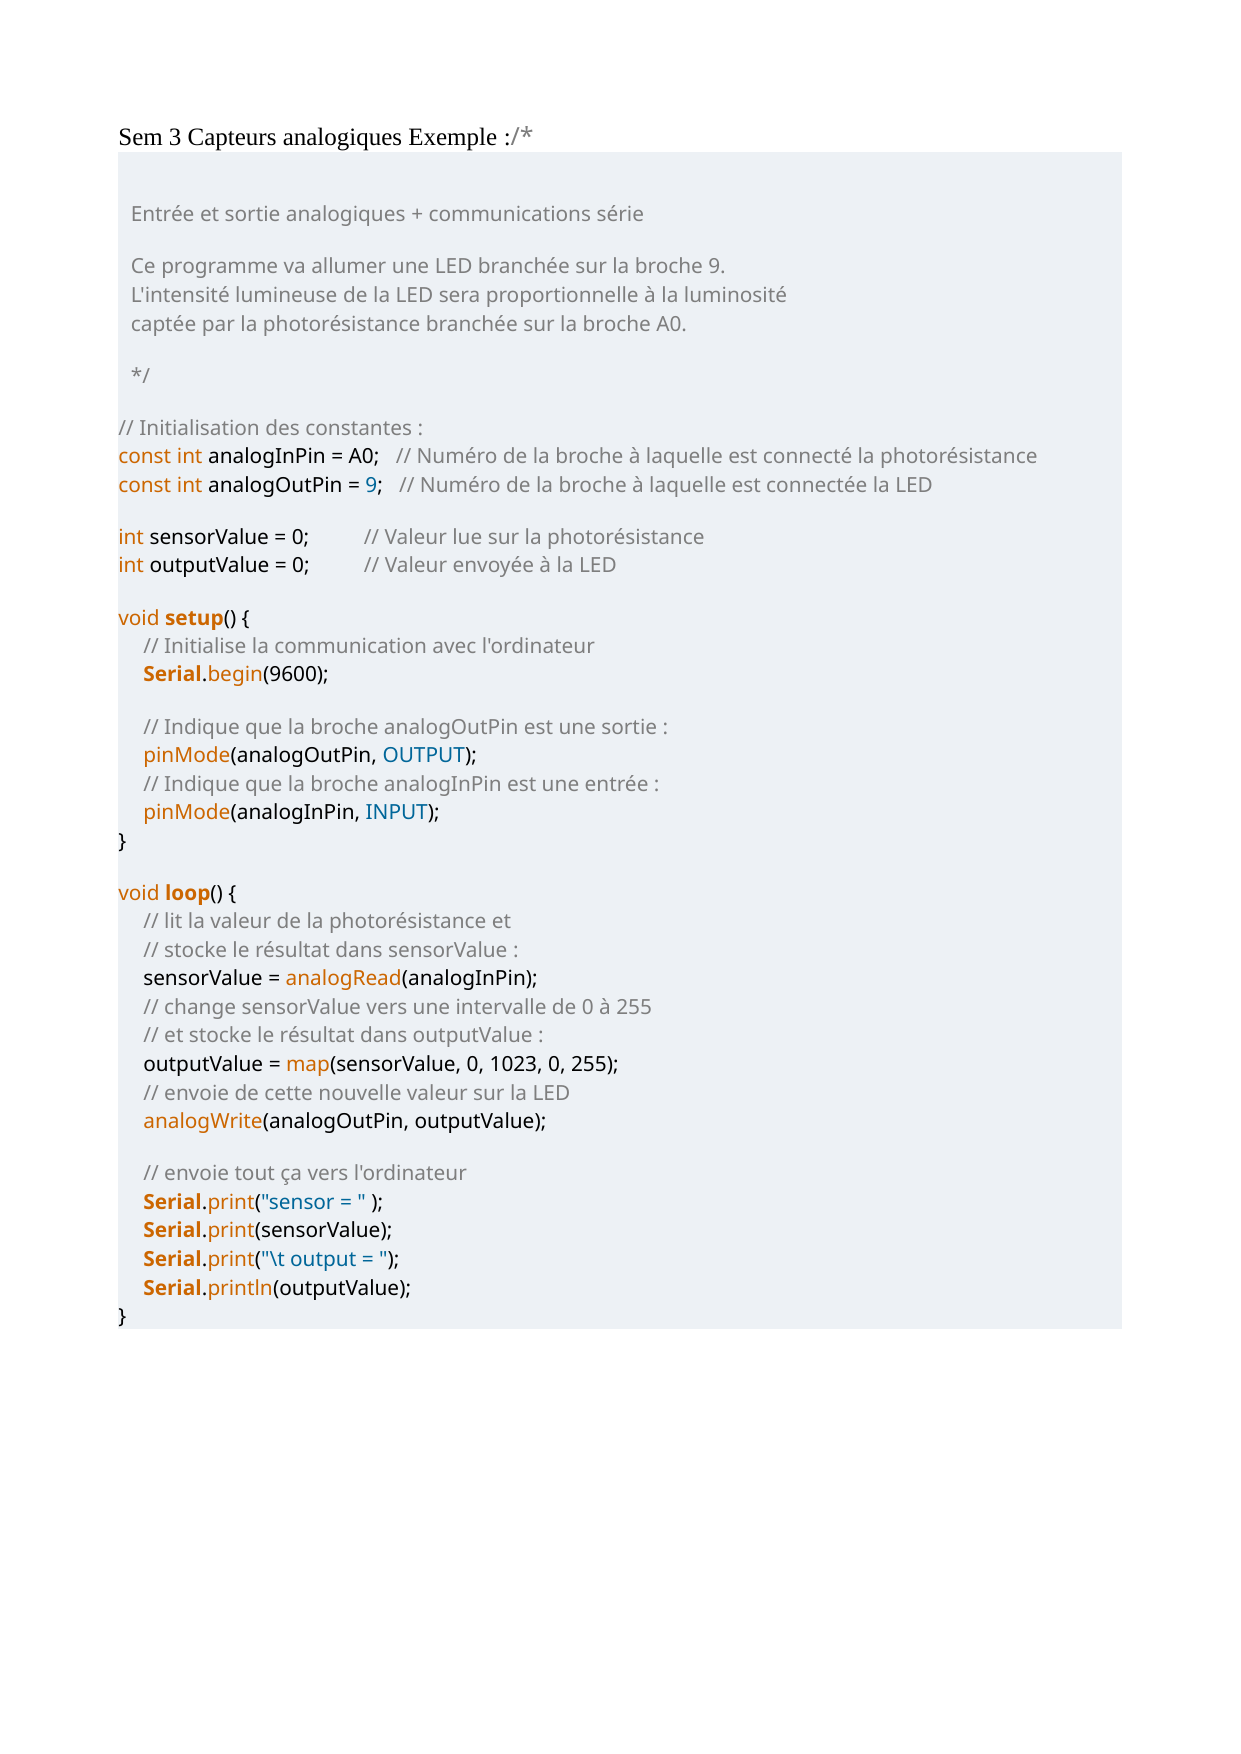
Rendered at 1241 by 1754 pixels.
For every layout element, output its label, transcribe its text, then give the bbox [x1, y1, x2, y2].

text */ [118, 361, 1122, 389]
text // Initialise la communication avec l'ordinateur [118, 631, 1122, 659]
text pinMode(analogInPin, INPUT); [118, 797, 1122, 826]
text Sem 3 Capteurs analogiques Exemple :/* [118, 118, 1122, 152]
text // lit la valeur de la photorésistance et [118, 906, 1122, 935]
text L'intensité lumineuse de la LED sera proportionnelle à la luminosité [118, 280, 1122, 309]
text Serial.println(outputValue); [118, 1273, 1122, 1301]
text pinMode(analogOutPin, OUTPUT); [118, 740, 1122, 769]
text Serial.print("sensor = " ); [118, 1187, 1122, 1216]
text int outputValue = 0; // Valeur envoyée à la LED [118, 551, 1122, 579]
text Serial.print("\t output = "); [118, 1244, 1122, 1273]
text captée par la photorésistance branchée sur la broche A0. [118, 309, 1122, 337]
text // Indique que la broche analogInPin est une entrée : [118, 769, 1122, 797]
text // et stocke le résultat dans outputValue : [118, 1021, 1122, 1049]
text int sensorValue = 0; // Valeur lue sur la photorésistance [118, 522, 1122, 551]
text Ce programme va allumer une LED branchée sur la broche 9. [118, 252, 1122, 280]
text // change sensorValue vers une intervalle de 0 à 255 [118, 992, 1122, 1021]
text } [118, 1301, 1122, 1329]
text // envoie de cette nouvelle valeur sur la LED [118, 1078, 1122, 1106]
text sensorValue = analogRead(analogInPin); [118, 963, 1122, 992]
text } [118, 826, 1122, 854]
text // Initialisation des constantes : [118, 413, 1122, 442]
text void setup() { [118, 603, 1122, 631]
text outputValue = map(sensorValue, 0, 1023, 0, 255); [118, 1049, 1122, 1078]
text const int analogInPin = A0; // Numéro de la broche à laquelle est connecté la photorésistance [118, 442, 1122, 470]
text Serial.print(sensorValue); [118, 1216, 1122, 1244]
text // stocke le résultat dans sensorValue : [118, 935, 1122, 963]
text Serial.begin(9600); [118, 659, 1122, 688]
text analogWrite(analogOutPin, outputValue); [118, 1106, 1122, 1135]
text const int analogOutPin = 9; // Numéro de la broche à laquelle est connectée la LED [118, 470, 1122, 498]
text // Indique que la broche analogOutPin est une sortie : [118, 712, 1122, 740]
text void loop() { [118, 878, 1122, 906]
text Entrée et sortie analogiques + communications série [118, 199, 1122, 228]
text // envoie tout ça vers l'ordinateur [118, 1158, 1122, 1187]
